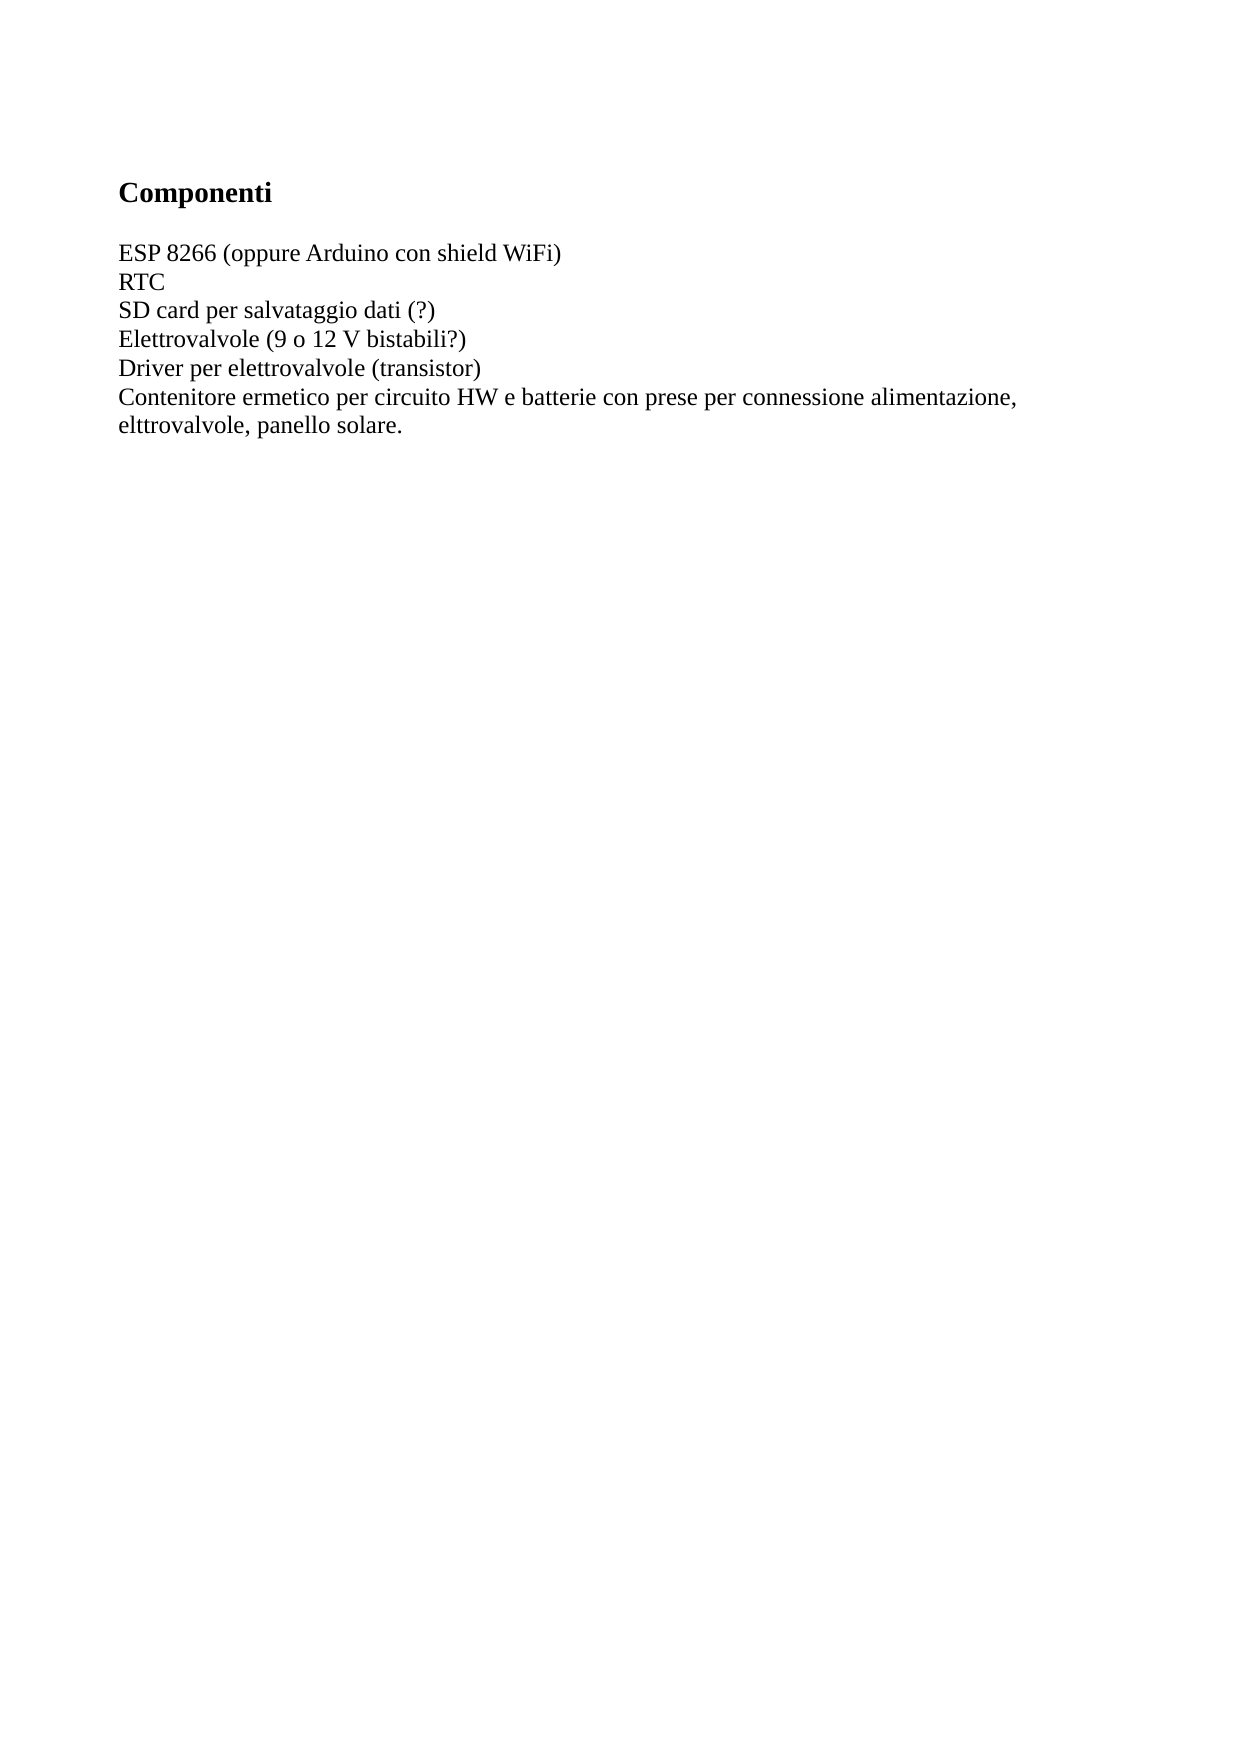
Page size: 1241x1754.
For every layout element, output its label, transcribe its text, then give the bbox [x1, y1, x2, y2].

text Driver per elettrovalvole (transistor) [118, 353, 1122, 382]
text Componenti [118, 176, 1122, 209]
text SD card per salvataggio dati (?) [118, 295, 1122, 324]
text Contenitore ermetico per circuito HW e batterie con prese per connessione alimentazione, elttrovalvole, panello solare. [118, 382, 1122, 439]
text RTC [118, 267, 1122, 295]
text Elettrovalvole (9 o 12 V bistabili?) [118, 324, 1122, 353]
text ESP 8266 (oppure Arduino con shield WiFi) [118, 238, 1122, 267]
